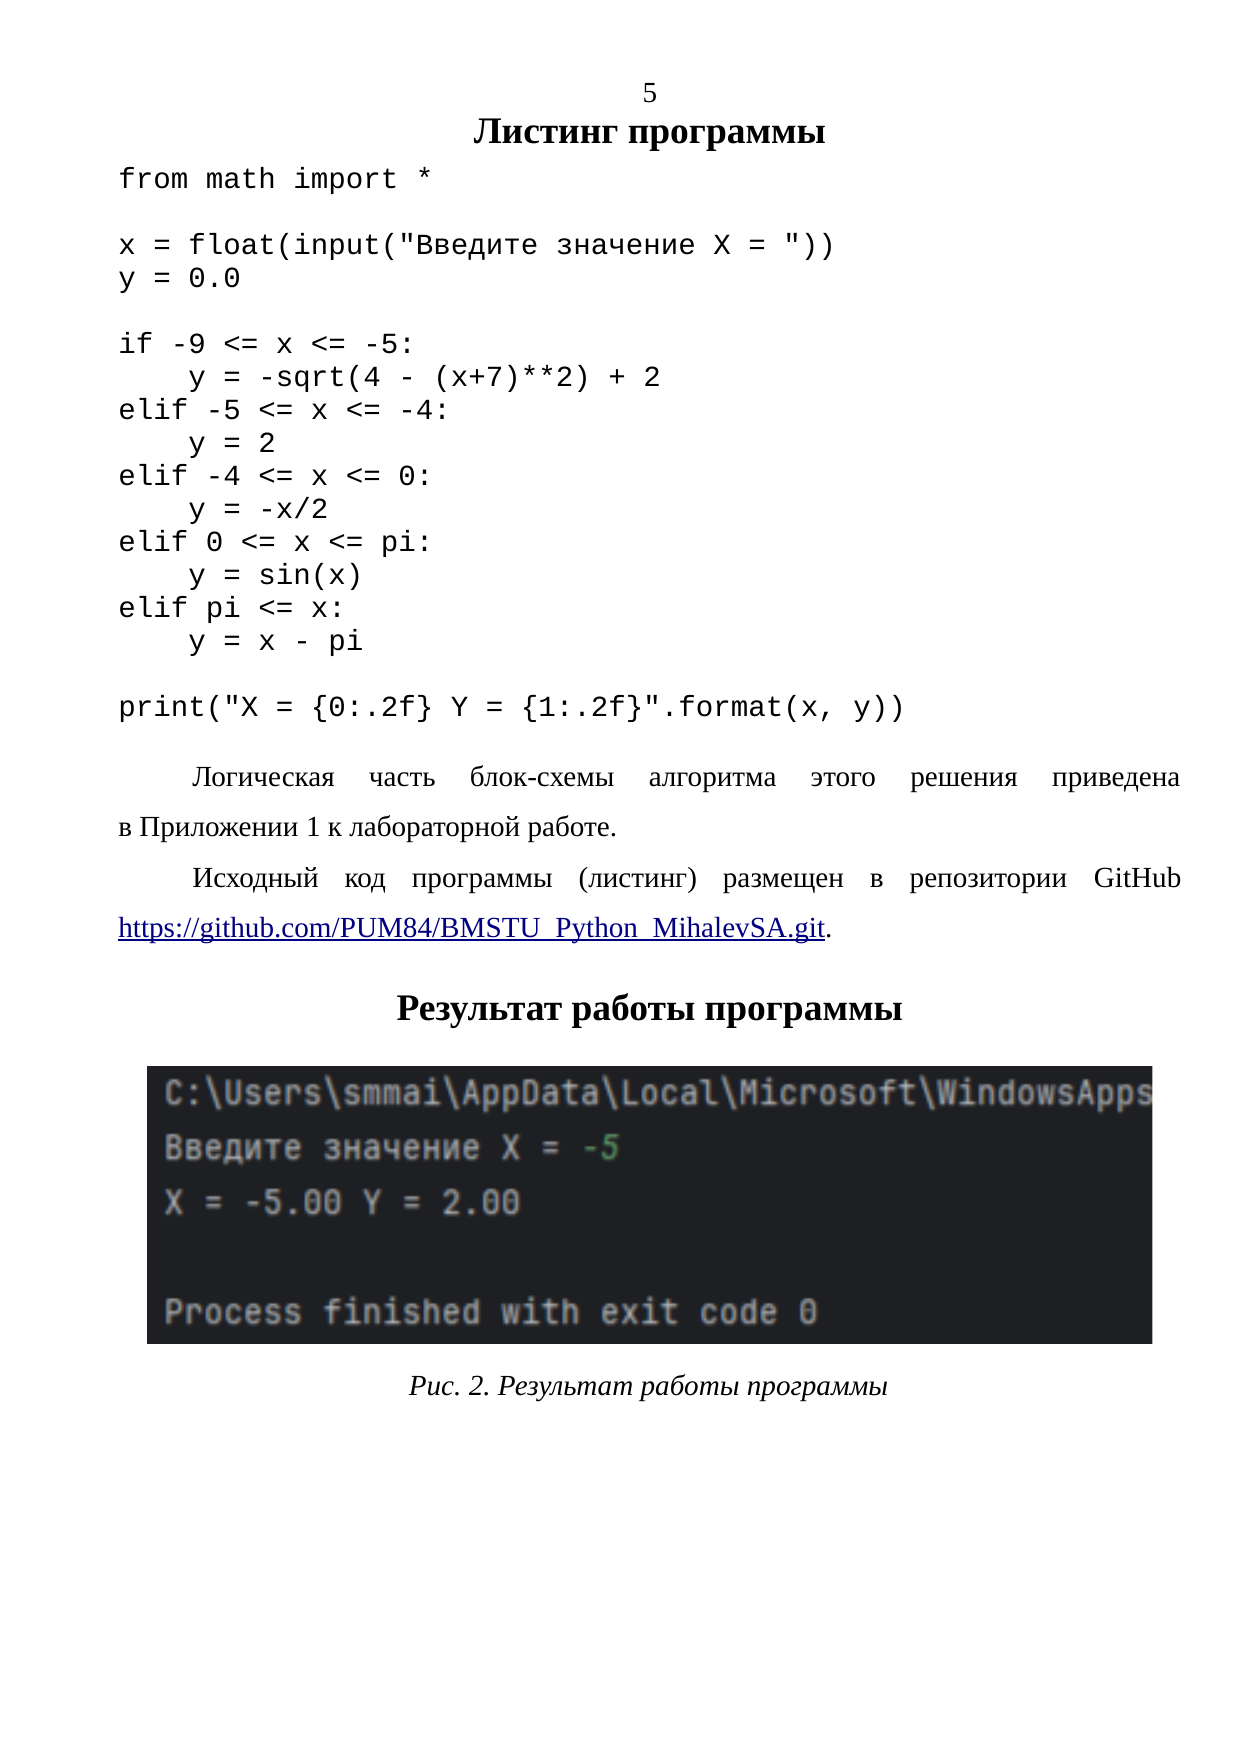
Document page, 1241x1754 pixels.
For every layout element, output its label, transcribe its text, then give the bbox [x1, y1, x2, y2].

subtitle Листинг программы [118, 108, 1181, 152]
text from math import * x = float(input("Введите значение X = ")) y = 0.0 if -9 <= x <= -5: y = -sqrt(4 - (x+7)**2) + 2 elif -5 <= x <= -4: y = 2 elif -4 <= x <= 0: y = -x/2 elif 0 <= x <= pi: y = sin(x) elif pi <= x: y = x - pi print("X = {0:.2f} Y = {1:.2f}".format(x, y)) [118, 164, 1181, 726]
subtitle Результат работы программы [118, 985, 1181, 1028]
text Логическая часть блок-схемы алгоритма этого решения приведена в Приложении 1 к лабораторной работе. [118, 759, 1181, 843]
text Исходный код программы (листинг) размещен в репозитории GitHub https://github.com/PUM84/BMSTU_Python_MihalevSA.git. [118, 860, 1181, 943]
text Рис. 2. Результат работы программы [118, 1368, 1181, 1402]
